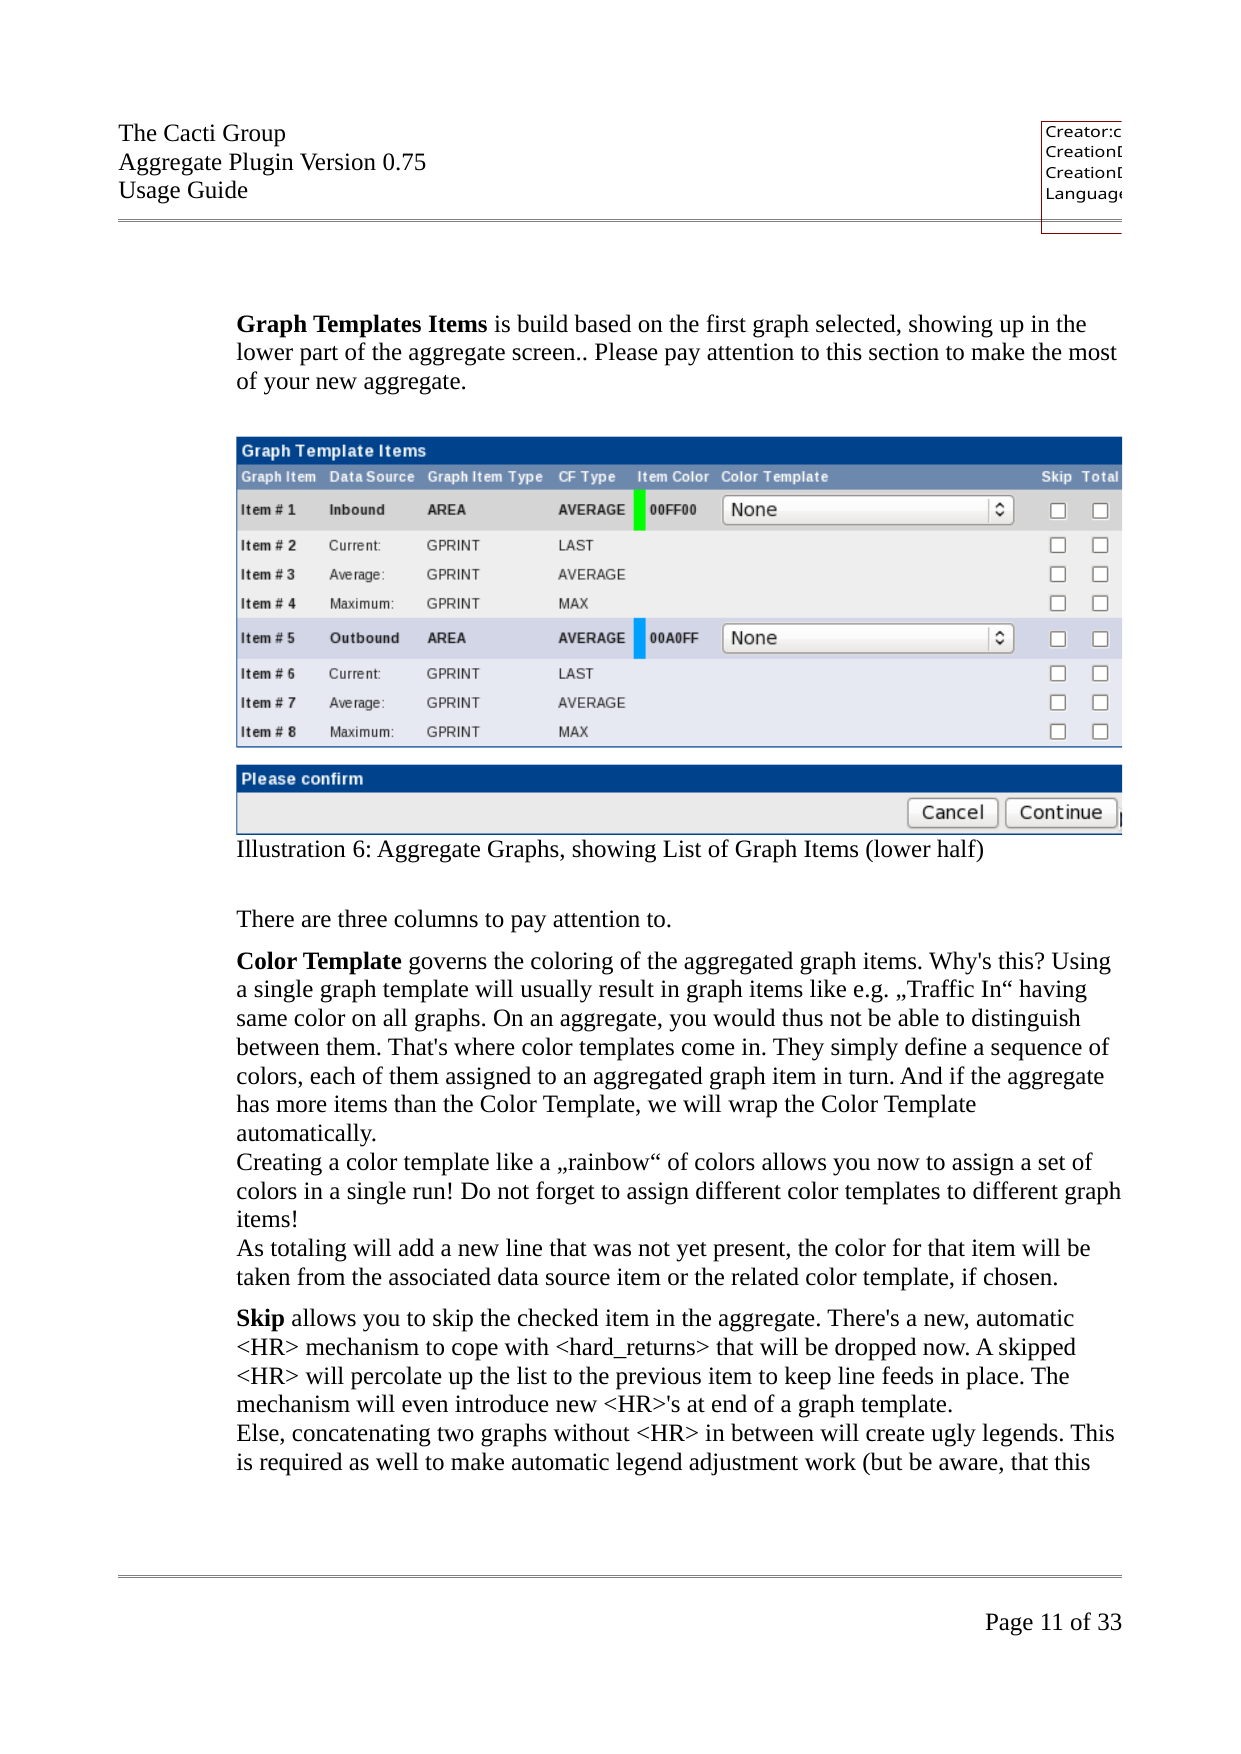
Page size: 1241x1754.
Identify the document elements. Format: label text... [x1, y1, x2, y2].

text Illustration 6: Aggregate Graphs, showing List of Graph Items (lower half) [236, 835, 1122, 863]
text Graph Templates Items is build based on the first graph selected, showing up in the lower part of the aggregate screen.. Please pay attention to this section to make the most of your new aggregate. [236, 309, 1122, 395]
text There are three columns to pay attention to. [236, 904, 1122, 933]
text Color Template governs the coloring of the aggregated graph items. Why's this? Using a single graph template will usually result in graph items like e.g. „Traffic In“ having same color on all graphs. On an aggregate, you would thus not be able to distinguish between them. That's where color templates come in. They simply define a sequence of colors, each of them assigned to an aggregated graph item in turn. And if the aggregate has more items than the Color Template, we will wrap the Color Template automatically. Creating a color template like a „rainbow“ of colors allows you now to assign a set of colors in a single run! Do not forget to assign different color templates to different graph items! As totaling will add a new line that was not yet present, the color for that item will be taken from the associated data source item or the related color template, if chosen. [236, 946, 1122, 1291]
text Skip allows you to skip the checked item in the aggregate. There's a new, automatic <HR> mechanism to cope with <hard_returns> that will be dropped now. A skipped <HR> will percolate up the list to the previous item to keep line feeds in place. The mechanism will even introduce new <HR>'s at end of a graph template. Else, concatenating two graphs without <HR> in between will create ugly legends. This is required as well to make automatic legend adjustment work (but be aware, that this [236, 1303, 1122, 1476]
picture [236, 425, 1123, 835]
